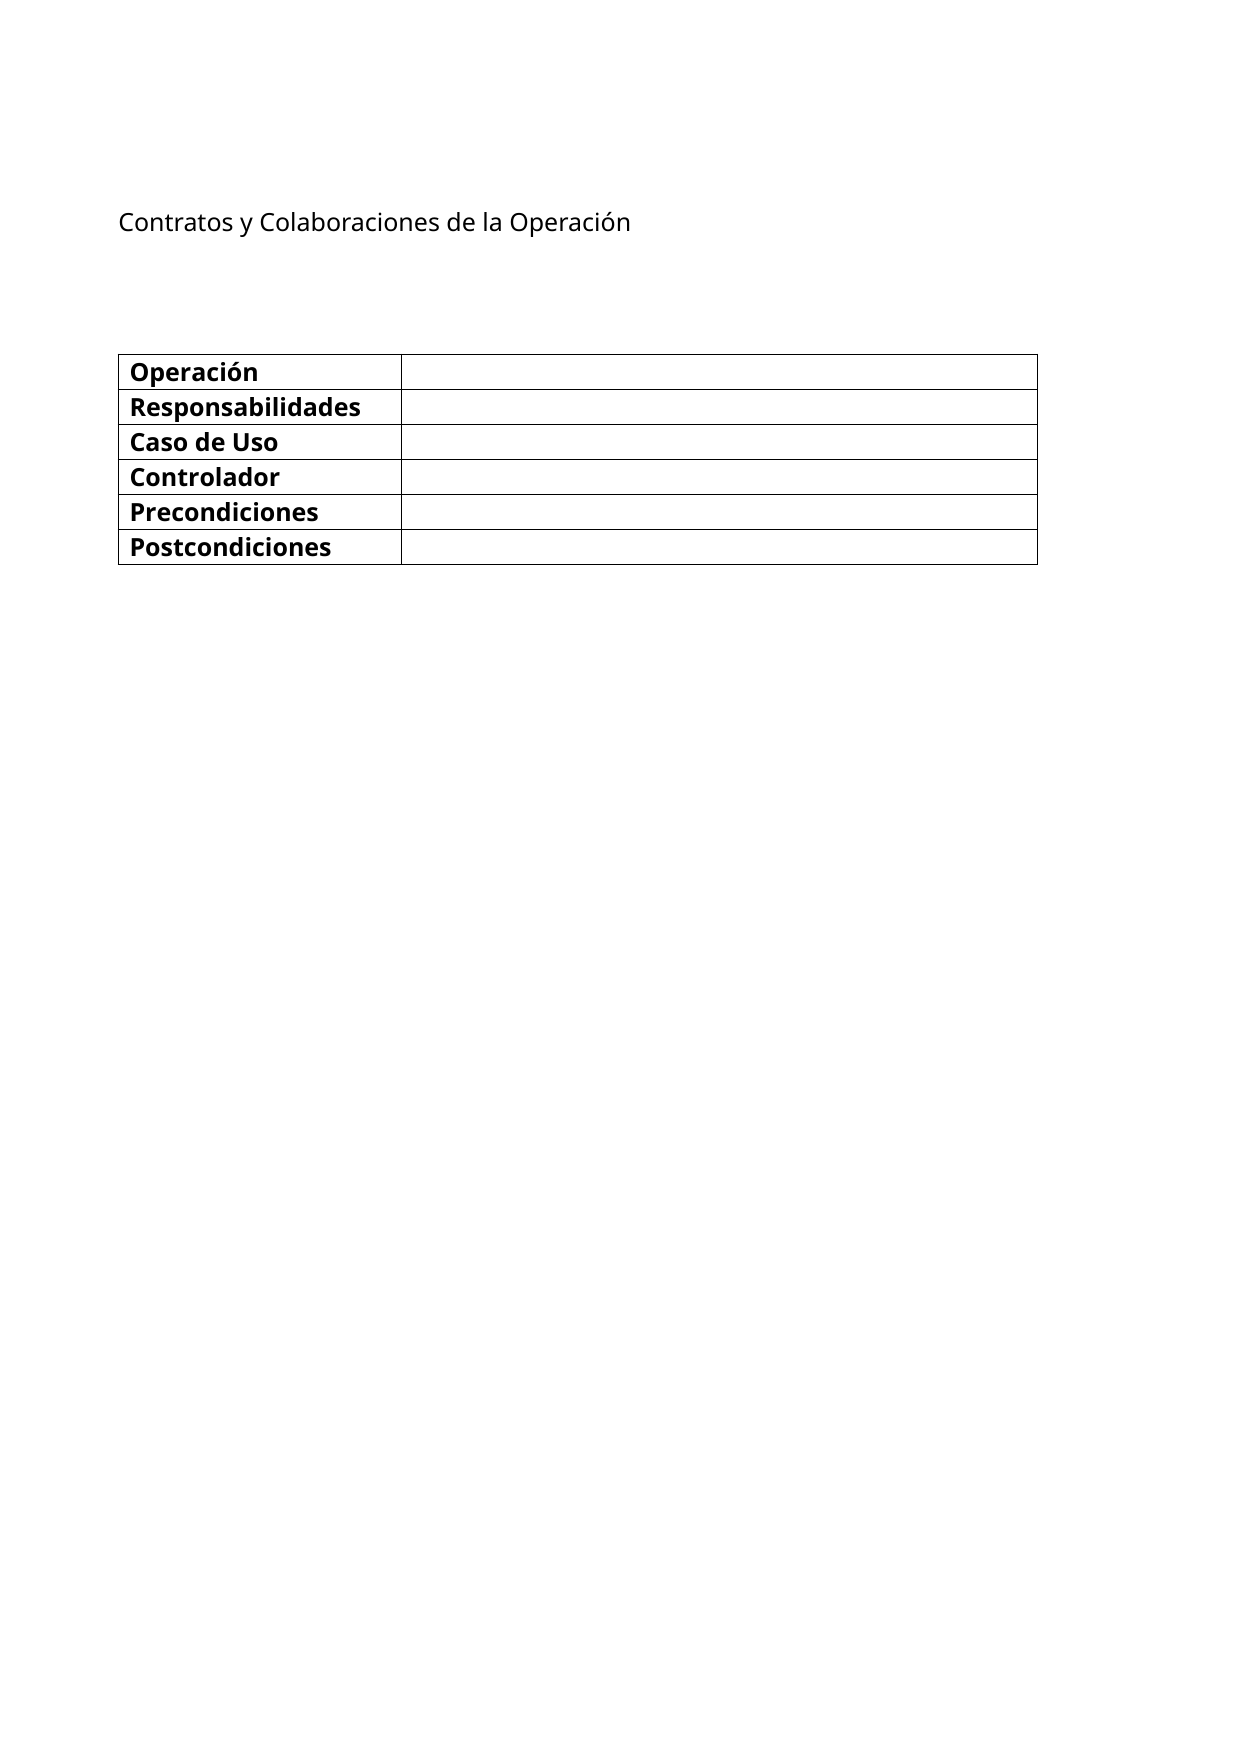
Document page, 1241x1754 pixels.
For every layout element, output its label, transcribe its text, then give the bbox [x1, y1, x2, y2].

table_cell Responsabilidades [119, 390, 401, 424]
text Contratos y Colaboraciones de la Operación [118, 204, 1122, 238]
table_cell [402, 530, 1037, 564]
table_cell Caso de Uso [119, 425, 401, 459]
table_header [402, 355, 1037, 388]
table_cell [402, 425, 1037, 459]
table_cell Precondiciones [119, 495, 401, 529]
table_cell [402, 495, 1037, 529]
table_cell Postcondiciones [119, 530, 401, 564]
table_cell [402, 390, 1037, 424]
table_cell Controlador [119, 460, 401, 494]
table_header Operación [119, 355, 401, 388]
table_cell [402, 460, 1037, 494]
